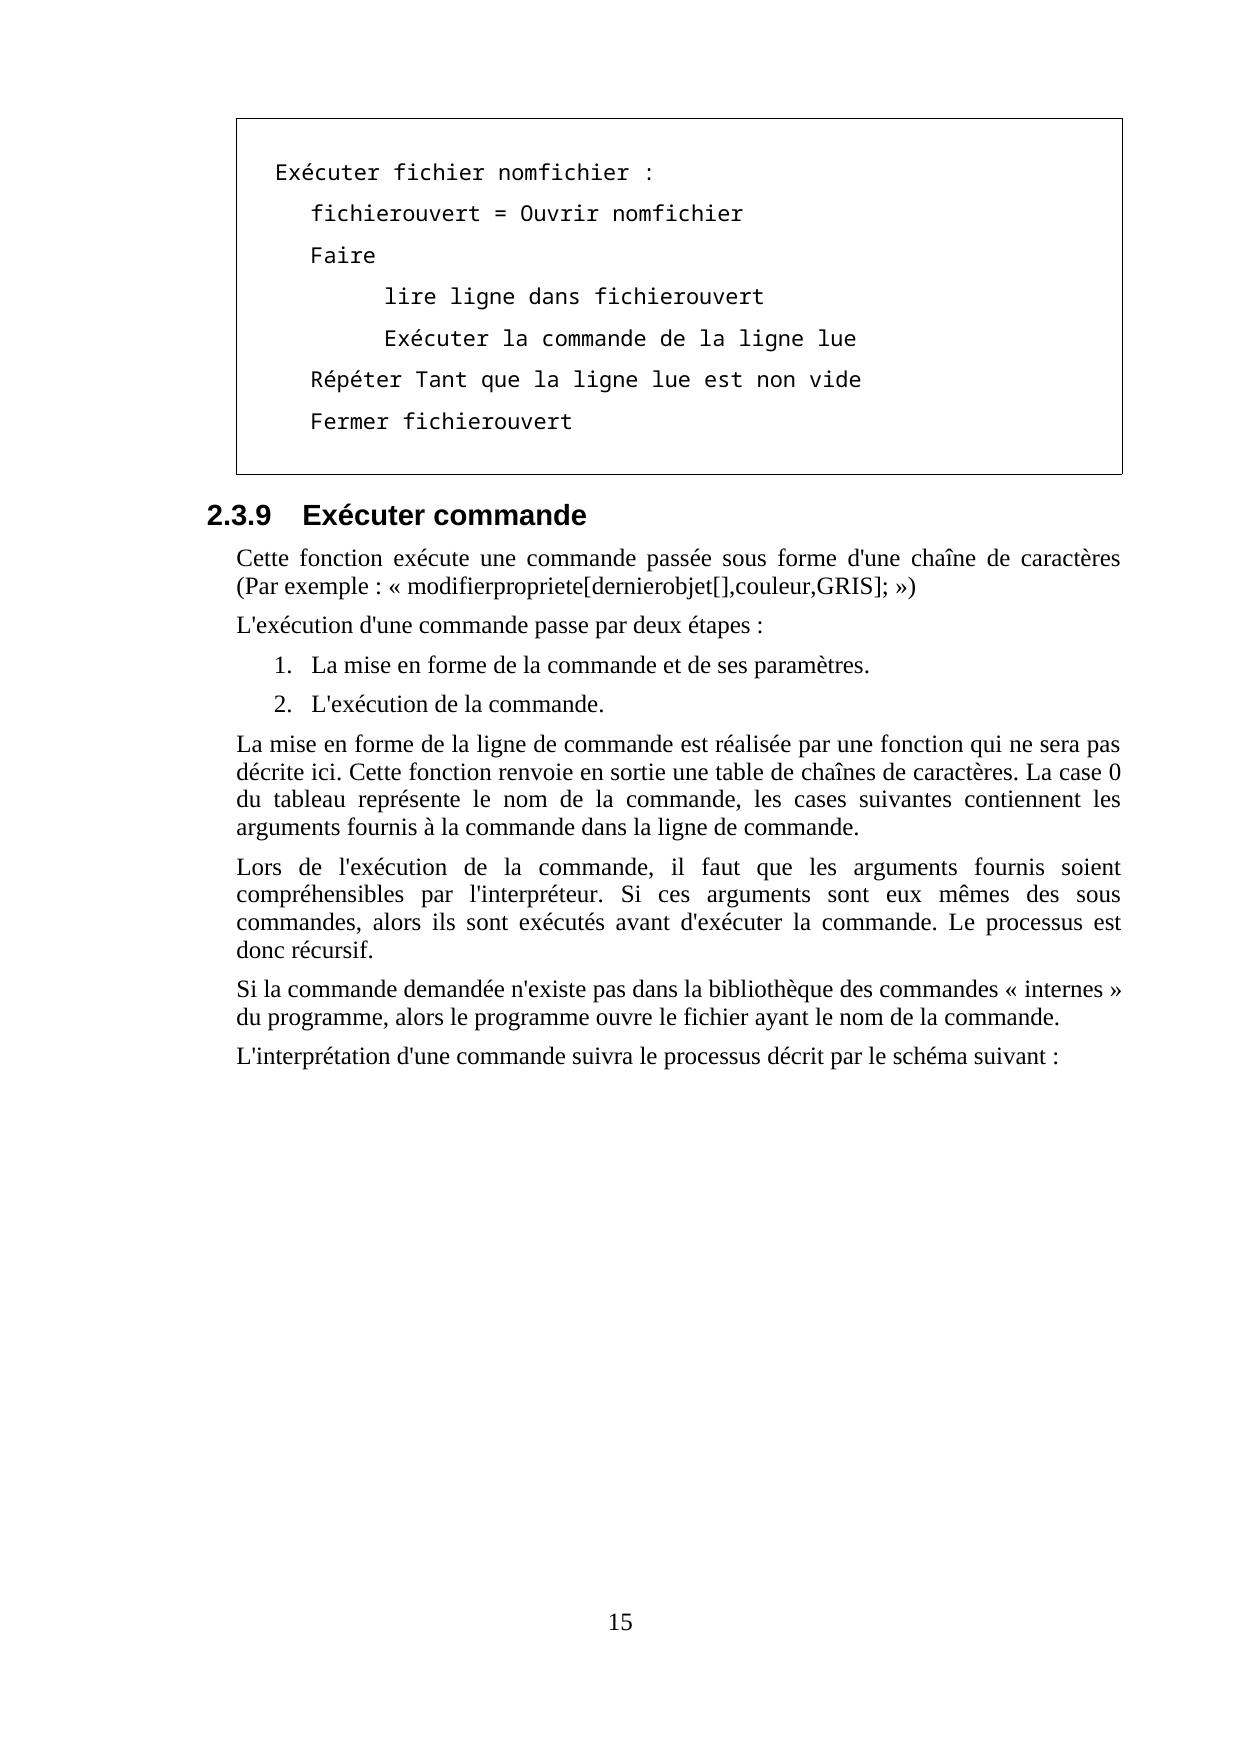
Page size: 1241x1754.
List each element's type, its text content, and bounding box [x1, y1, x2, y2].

text Cette fonction exécute une commande passée sous forme d'une chaîne de caractères (Par exemple : « modifierpropriete[dernierobjet[],couleur,GRIS]; ») [236, 544, 1122, 600]
text L'exécution d'une commande passe par deux étapes : [236, 612, 1122, 639]
text fichierouvert = Ouvrir nomfichier [237, 160, 1122, 201]
text Fermer fichierouvert [237, 367, 1122, 474]
text Si la commande demandée n'existe pas dans la bibliothèque des commandes « internes » du programme, alors le programme ouvre le fichier ayant le nom de la commande. [236, 975, 1122, 1031]
text Exécuter la commande de la ligne lue [237, 284, 1122, 326]
list L'exécution de la commande. [274, 691, 1122, 718]
subtitle Exécuter commande [118, 499, 1122, 532]
text Faire [237, 201, 1122, 243]
text La mise en forme de la ligne de commande est réalisée par une fonction qui ne sera pas décrite ici. Cette fonction renvoie en sortie une table de chaînes de caractères. La case 0 du tableau représente le nom de la commande, les cases suivantes contiennent les arguments fournis à la commande dans la ligne de commande. [236, 730, 1122, 841]
list La mise en forme de la commande et de ses paramètres. [274, 651, 1122, 679]
text Exécuter fichier nomfichier : [237, 119, 1122, 160]
text L'interprétation d'une commande suivra le processus décrit par le schéma suivant : [236, 1042, 1122, 1070]
text Répéter Tant que la ligne lue est non vide [237, 326, 1122, 367]
text lire ligne dans fichierouvert [237, 243, 1122, 284]
text Lors de l'exécution de la commande, il faut que les arguments fournis soient compréhensibles par l'interpréteur. Si ces arguments sont eux mêmes des sous commandes, alors ils sont exécutés avant d'exécuter la commande. Le processus est donc récursif. [236, 853, 1122, 963]
